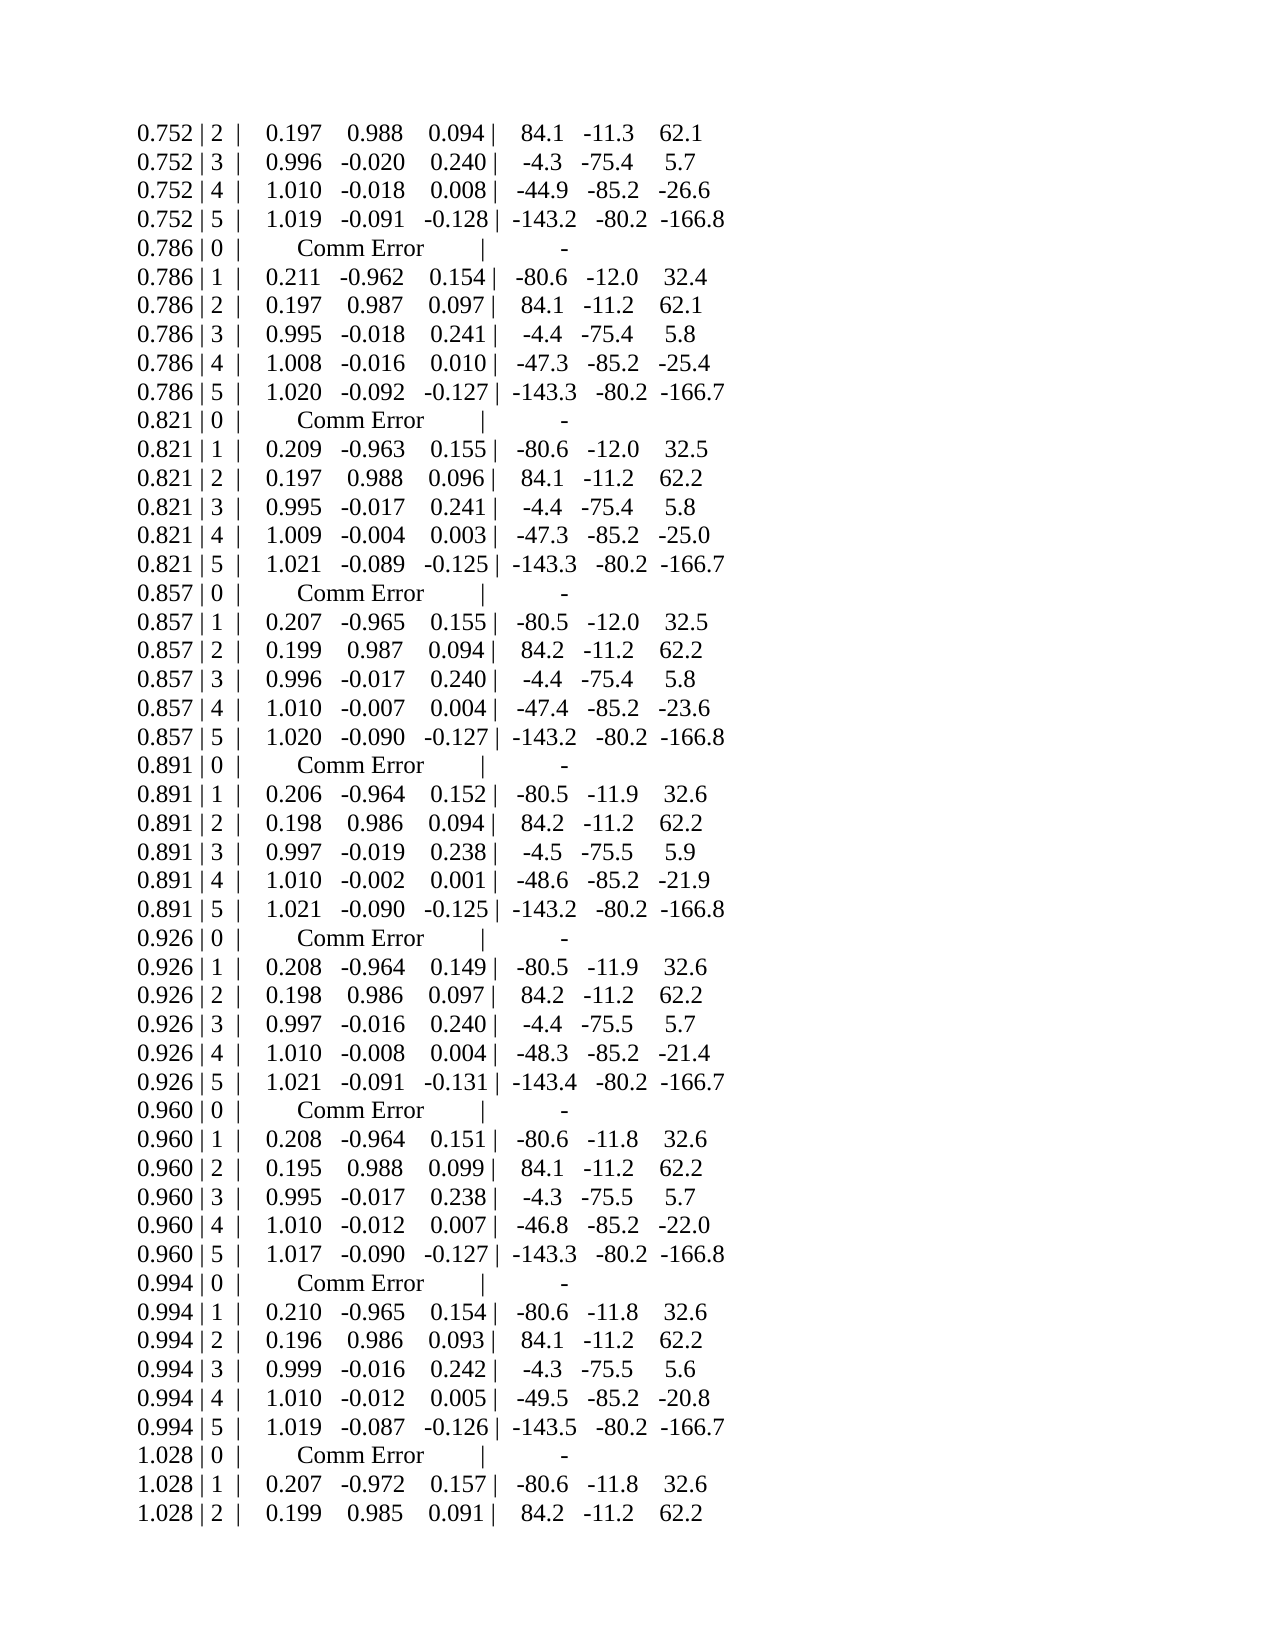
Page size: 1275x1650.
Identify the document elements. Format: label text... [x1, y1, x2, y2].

text 0.891 | 0 | Comm Error | - [118, 751, 1157, 779]
text 0.994 | 5 | 1.019 -0.087 -0.126 | -143.5 -80.2 -166.7 [118, 1412, 1157, 1441]
text 0.752 | 4 | 1.010 -0.018 0.008 | -44.9 -85.2 -26.6 [118, 176, 1157, 204]
text 0.891 | 3 | 0.997 -0.019 0.238 | -4.5 -75.5 5.9 [118, 837, 1157, 866]
text 0.821 | 3 | 0.995 -0.017 0.241 | -4.4 -75.4 5.8 [118, 492, 1157, 521]
text 0.786 | 3 | 0.995 -0.018 0.241 | -4.4 -75.4 5.8 [118, 319, 1157, 348]
text 0.821 | 5 | 1.021 -0.089 -0.125 | -143.3 -80.2 -166.7 [118, 549, 1157, 578]
text 0.786 | 5 | 1.020 -0.092 -0.127 | -143.3 -80.2 -166.7 [118, 377, 1157, 406]
text 1.028 | 0 | Comm Error | - [118, 1441, 1157, 1469]
text 0.821 | 2 | 0.197 0.988 0.096 | 84.1 -11.2 62.2 [118, 463, 1157, 492]
text 0.994 | 3 | 0.999 -0.016 0.242 | -4.3 -75.5 5.6 [118, 1354, 1157, 1383]
text 0.857 | 1 | 0.207 -0.965 0.155 | -80.5 -12.0 32.5 [118, 607, 1157, 636]
text 0.857 | 3 | 0.996 -0.017 0.240 | -4.4 -75.4 5.8 [118, 664, 1157, 693]
text 0.960 | 4 | 1.010 -0.012 0.007 | -46.8 -85.2 -22.0 [118, 1211, 1157, 1239]
text 0.926 | 4 | 1.010 -0.008 0.004 | -48.3 -85.2 -21.4 [118, 1038, 1157, 1067]
text 0.994 | 0 | Comm Error | - [118, 1268, 1157, 1297]
text 0.891 | 4 | 1.010 -0.002 0.001 | -48.6 -85.2 -21.9 [118, 866, 1157, 894]
text 0.926 | 5 | 1.021 -0.091 -0.131 | -143.4 -80.2 -166.7 [118, 1067, 1157, 1096]
text 0.857 | 5 | 1.020 -0.090 -0.127 | -143.2 -80.2 -166.8 [118, 722, 1157, 751]
text 0.786 | 4 | 1.008 -0.016 0.010 | -47.3 -85.2 -25.4 [118, 348, 1157, 377]
text 0.960 | 2 | 0.195 0.988 0.099 | 84.1 -11.2 62.2 [118, 1153, 1157, 1182]
text 0.960 | 3 | 0.995 -0.017 0.238 | -4.3 -75.5 5.7 [118, 1182, 1157, 1211]
text 1.028 | 2 | 0.199 0.985 0.091 | 84.2 -11.2 62.2 [118, 1498, 1157, 1527]
text 0.752 | 2 | 0.197 0.988 0.094 | 84.1 -11.3 62.1 [118, 118, 1157, 147]
text 0.891 | 5 | 1.021 -0.090 -0.125 | -143.2 -80.2 -166.8 [118, 894, 1157, 923]
text 0.786 | 2 | 0.197 0.987 0.097 | 84.1 -11.2 62.1 [118, 291, 1157, 319]
text 0.960 | 1 | 0.208 -0.964 0.151 | -80.6 -11.8 32.6 [118, 1124, 1157, 1153]
text 0.994 | 4 | 1.010 -0.012 0.005 | -49.5 -85.2 -20.8 [118, 1383, 1157, 1412]
text 0.752 | 3 | 0.996 -0.020 0.240 | -4.3 -75.4 5.7 [118, 147, 1157, 176]
text 0.821 | 1 | 0.209 -0.963 0.155 | -80.6 -12.0 32.5 [118, 434, 1157, 463]
text 0.857 | 4 | 1.010 -0.007 0.004 | -47.4 -85.2 -23.6 [118, 693, 1157, 722]
text 0.821 | 0 | Comm Error | - [118, 406, 1157, 434]
text 0.891 | 1 | 0.206 -0.964 0.152 | -80.5 -11.9 32.6 [118, 779, 1157, 808]
text 0.926 | 0 | Comm Error | - [118, 923, 1157, 952]
text 0.926 | 2 | 0.198 0.986 0.097 | 84.2 -11.2 62.2 [118, 981, 1157, 1009]
text 0.891 | 2 | 0.198 0.986 0.094 | 84.2 -11.2 62.2 [118, 808, 1157, 837]
text 0.752 | 5 | 1.019 -0.091 -0.128 | -143.2 -80.2 -166.8 [118, 204, 1157, 233]
text 0.821 | 4 | 1.009 -0.004 0.003 | -47.3 -85.2 -25.0 [118, 521, 1157, 549]
text 0.994 | 2 | 0.196 0.986 0.093 | 84.1 -11.2 62.2 [118, 1326, 1157, 1354]
text 0.857 | 2 | 0.199 0.987 0.094 | 84.2 -11.2 62.2 [118, 636, 1157, 664]
text 0.786 | 1 | 0.211 -0.962 0.154 | -80.6 -12.0 32.4 [118, 262, 1157, 291]
text 0.926 | 1 | 0.208 -0.964 0.149 | -80.5 -11.9 32.6 [118, 952, 1157, 981]
text 0.926 | 3 | 0.997 -0.016 0.240 | -4.4 -75.5 5.7 [118, 1009, 1157, 1038]
text 0.786 | 0 | Comm Error | - [118, 233, 1157, 262]
text 0.857 | 0 | Comm Error | - [118, 578, 1157, 607]
text 0.994 | 1 | 0.210 -0.965 0.154 | -80.6 -11.8 32.6 [118, 1297, 1157, 1326]
text 0.960 | 5 | 1.017 -0.090 -0.127 | -143.3 -80.2 -166.8 [118, 1239, 1157, 1268]
text 0.960 | 0 | Comm Error | - [118, 1096, 1157, 1124]
text 1.028 | 1 | 0.207 -0.972 0.157 | -80.6 -11.8 32.6 [118, 1469, 1157, 1498]
